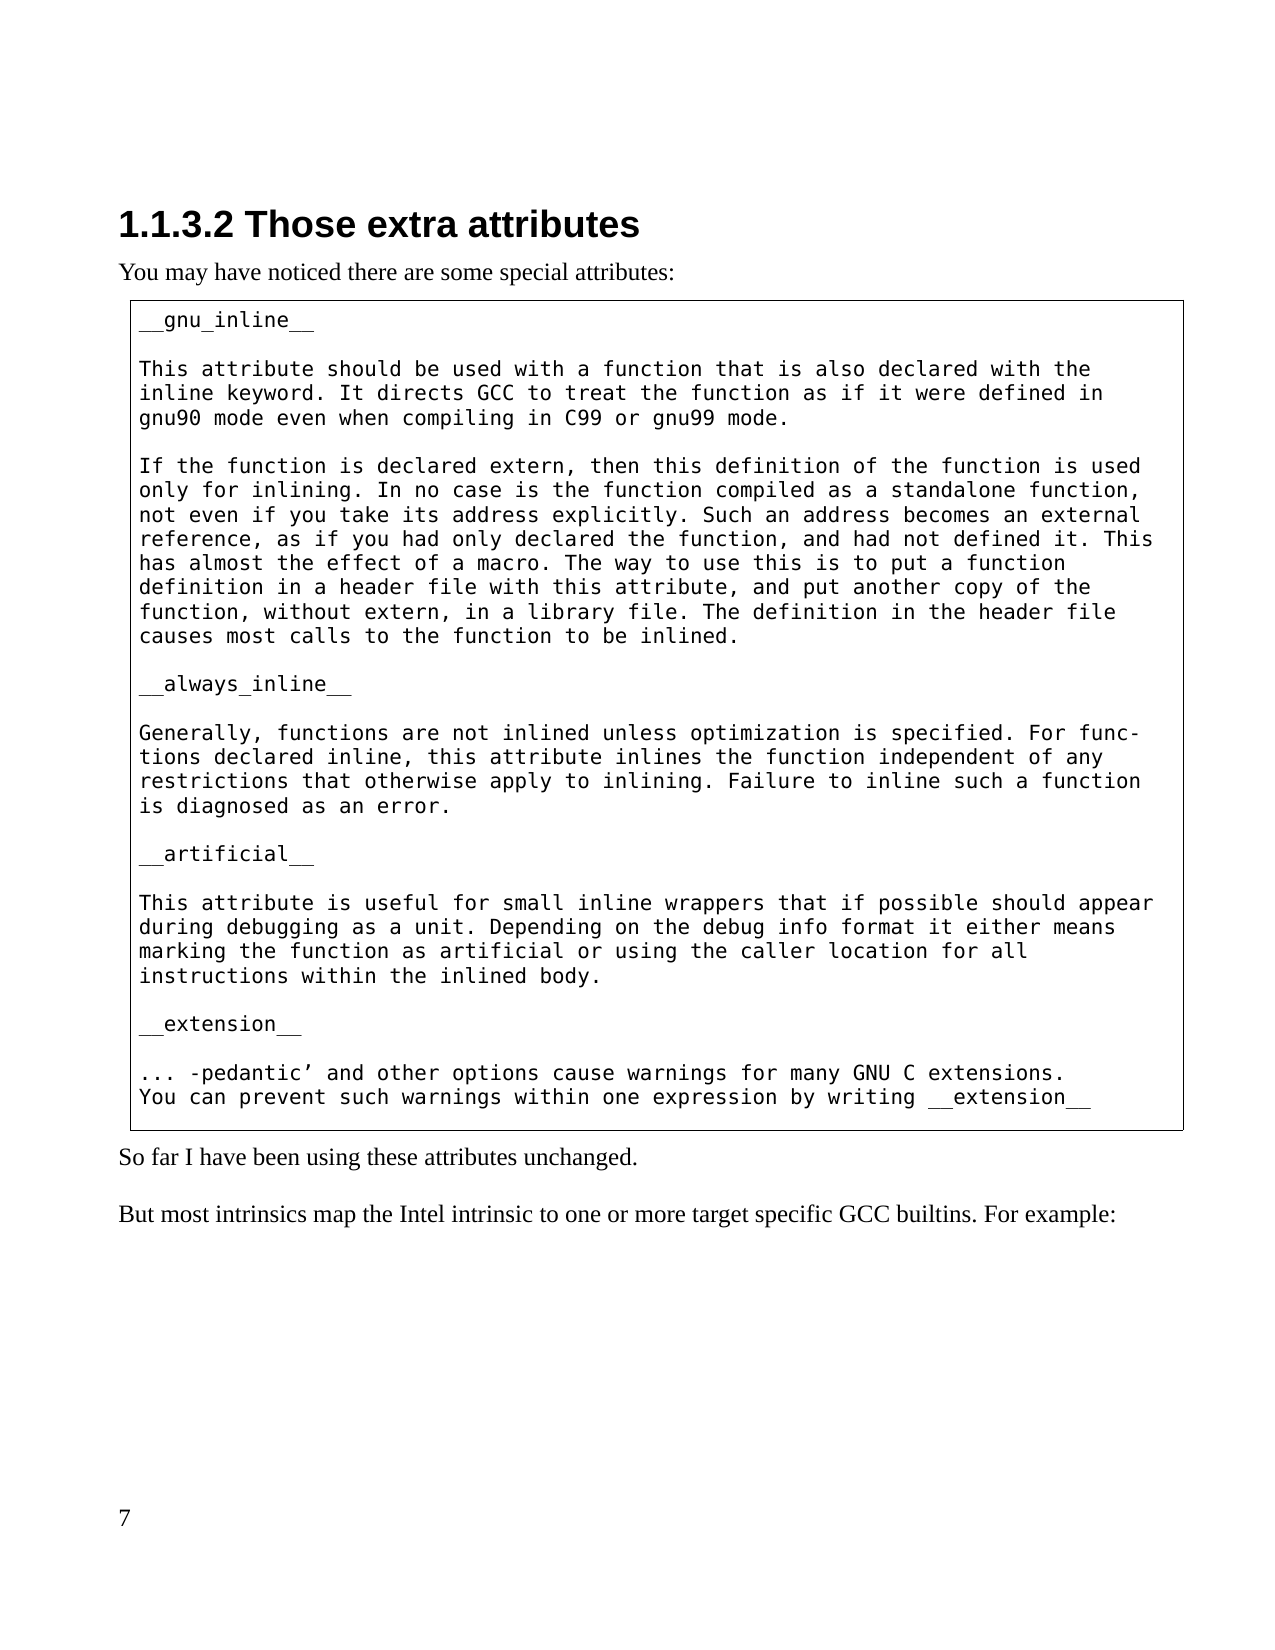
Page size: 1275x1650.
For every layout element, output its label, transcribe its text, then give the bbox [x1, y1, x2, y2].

text So far I have been using these attributes unchanged. [118, 286, 1183, 1171]
text __gnu_inline__ This attribute should be used with a function that is also declared with the inline keyword. It directs GCC to treat the function as if it were defined in gnu90 mode even when compiling in C99 or gnu99 mode. [138, 308, 1174, 430]
text You may have noticed there are some special attributes: [118, 257, 1157, 286]
subtitle 1.1.3.2 Those extra attributes [118, 201, 1157, 245]
text If the function is declared extern, then this definition of the function is used only for inlining. In no case is the function compiled as a standalone function, not even if you take its address explicitly. Such an address becomes an external reference, as if you had only declared the function, and had not defined it. This has almost the effect of a macro. The way to use this is to put a function definition in a header file with this attribute, and put another copy of the function, without extern, in a library file. The definition in the header file causes most calls to the function to be inlined. __always_inline__ Generally, functions are not inlined unless optimization is specified. For func- tions declared inline, this attribute inlines the function independent of any restrictions that otherwise apply to inlining. Failure to inline such a function is diagnosed as an error. __artificial__ This attribute is useful for small inline wrappers that if possible should appear during debugging as a unit. Depending on the debug info format it either means marking the function as artificial or using the caller location for all instructions within the inlined body. __extension__ ... -pedantic’ and other options cause warnings for many GNU C extensions. You can prevent such warnings within one expression by writing __extension__ [138, 430, 1174, 1109]
text But most intrinsics map the Intel intrinsic to one or more target specific GCC builtins. For example: [118, 1199, 1157, 1228]
